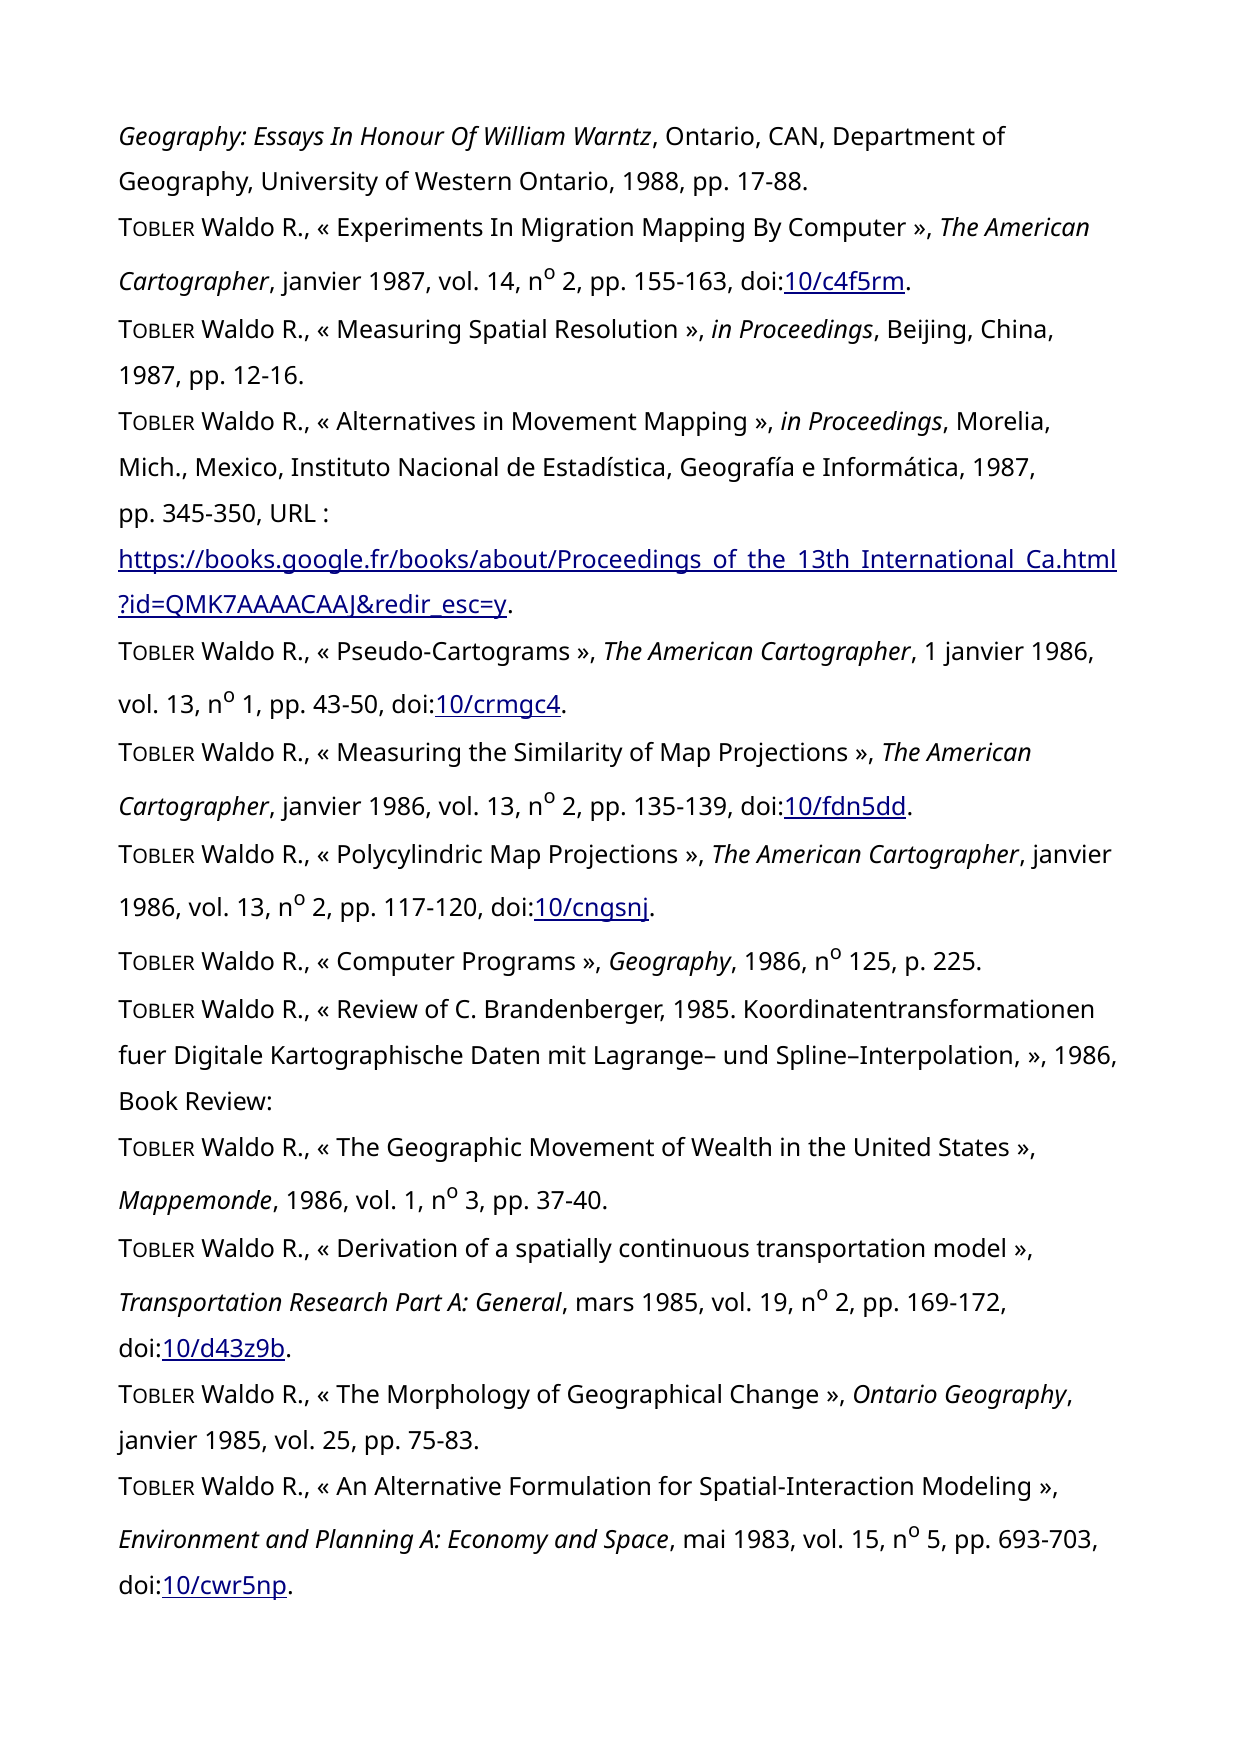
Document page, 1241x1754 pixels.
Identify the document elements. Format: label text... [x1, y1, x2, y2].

text Tobler Waldo R., « The Morphology of Geographical Change », Ontario Geography, janvier 1985, vol. 25, pp. 75‑83. [118, 1376, 1122, 1456]
text Tobler Waldo R., « Measuring the Similarity of Map Projections », The American Cartographer, janvier 1986, vol. 13, no 2, pp. 135‑139, doi:10/fdn5dd. [118, 735, 1122, 822]
text Tobler Waldo R., « Computer Programs », Geography, 1986, no 125, p. 225. [118, 938, 1122, 978]
text Tobler Waldo R., « Pseudo-Cartograms », The American Cartographer, 1 janvier 1986, vol. 13, no 1, pp. 43‑50, doi:10/crmgc4. [118, 633, 1122, 721]
text Geography: Essays In Honour Of William Warntz, Ontario, CAN, Department of Geography, University of Western Ontario, 1988, pp. 17‑88. [118, 118, 1122, 198]
text Tobler Waldo R., « Measuring Spatial Resolution », in Proceedings, Beijing, China, 1987, pp. 12‑16. [118, 312, 1122, 392]
text Tobler Waldo R., « Review of C. Brandenberger, 1985. Koordinatentransformationen fuer Digitale Kartographische Daten mit Lagrange– und Spline–Interpolation, », 1986, Book Review: [118, 991, 1122, 1117]
text Tobler Waldo R., « Alternatives in Movement Mapping », in Proceedings, Morelia, Mich., Mexico, Instituto Nacional de Estadística, Geografía e Informática, 1987, pp. 345‑350, URL : https://books.google.fr/books/about/Proceedings_of_the_13th_International_Ca.html?id=QMK7AAAACAAJ&redir_esc=y. [118, 403, 1122, 621]
text Tobler Waldo R., « Polycylindric Map Projections », The American Cartographer, janvier 1986, vol. 13, no 2, pp. 117‑120, doi:10/cngsnj. [118, 836, 1122, 924]
text Tobler Waldo R., « Derivation of a spatially continuous transportation model », Transportation Research Part A: General, mars 1985, vol. 19, no 2, pp. 169‑172, doi:10/d43z9b. [118, 1231, 1122, 1364]
text Tobler Waldo R., « An Alternative Formulation for Spatial-Interaction Modeling », Environment and Planning A: Economy and Space, mai 1983, vol. 15, no 5, pp. 693‑703, doi:10/cwr5np. [118, 1468, 1122, 1602]
text Tobler Waldo R., « Experiments In Migration Mapping By Computer », The American Cartographer, janvier 1987, vol. 14, no 2, pp. 155‑163, doi:10/c4f5rm. [118, 210, 1122, 298]
text Tobler Waldo R., « The Geographic Movement of Wealth in the United States », Mappemonde, 1986, vol. 1, no 3, pp. 37‑40. [118, 1129, 1122, 1217]
